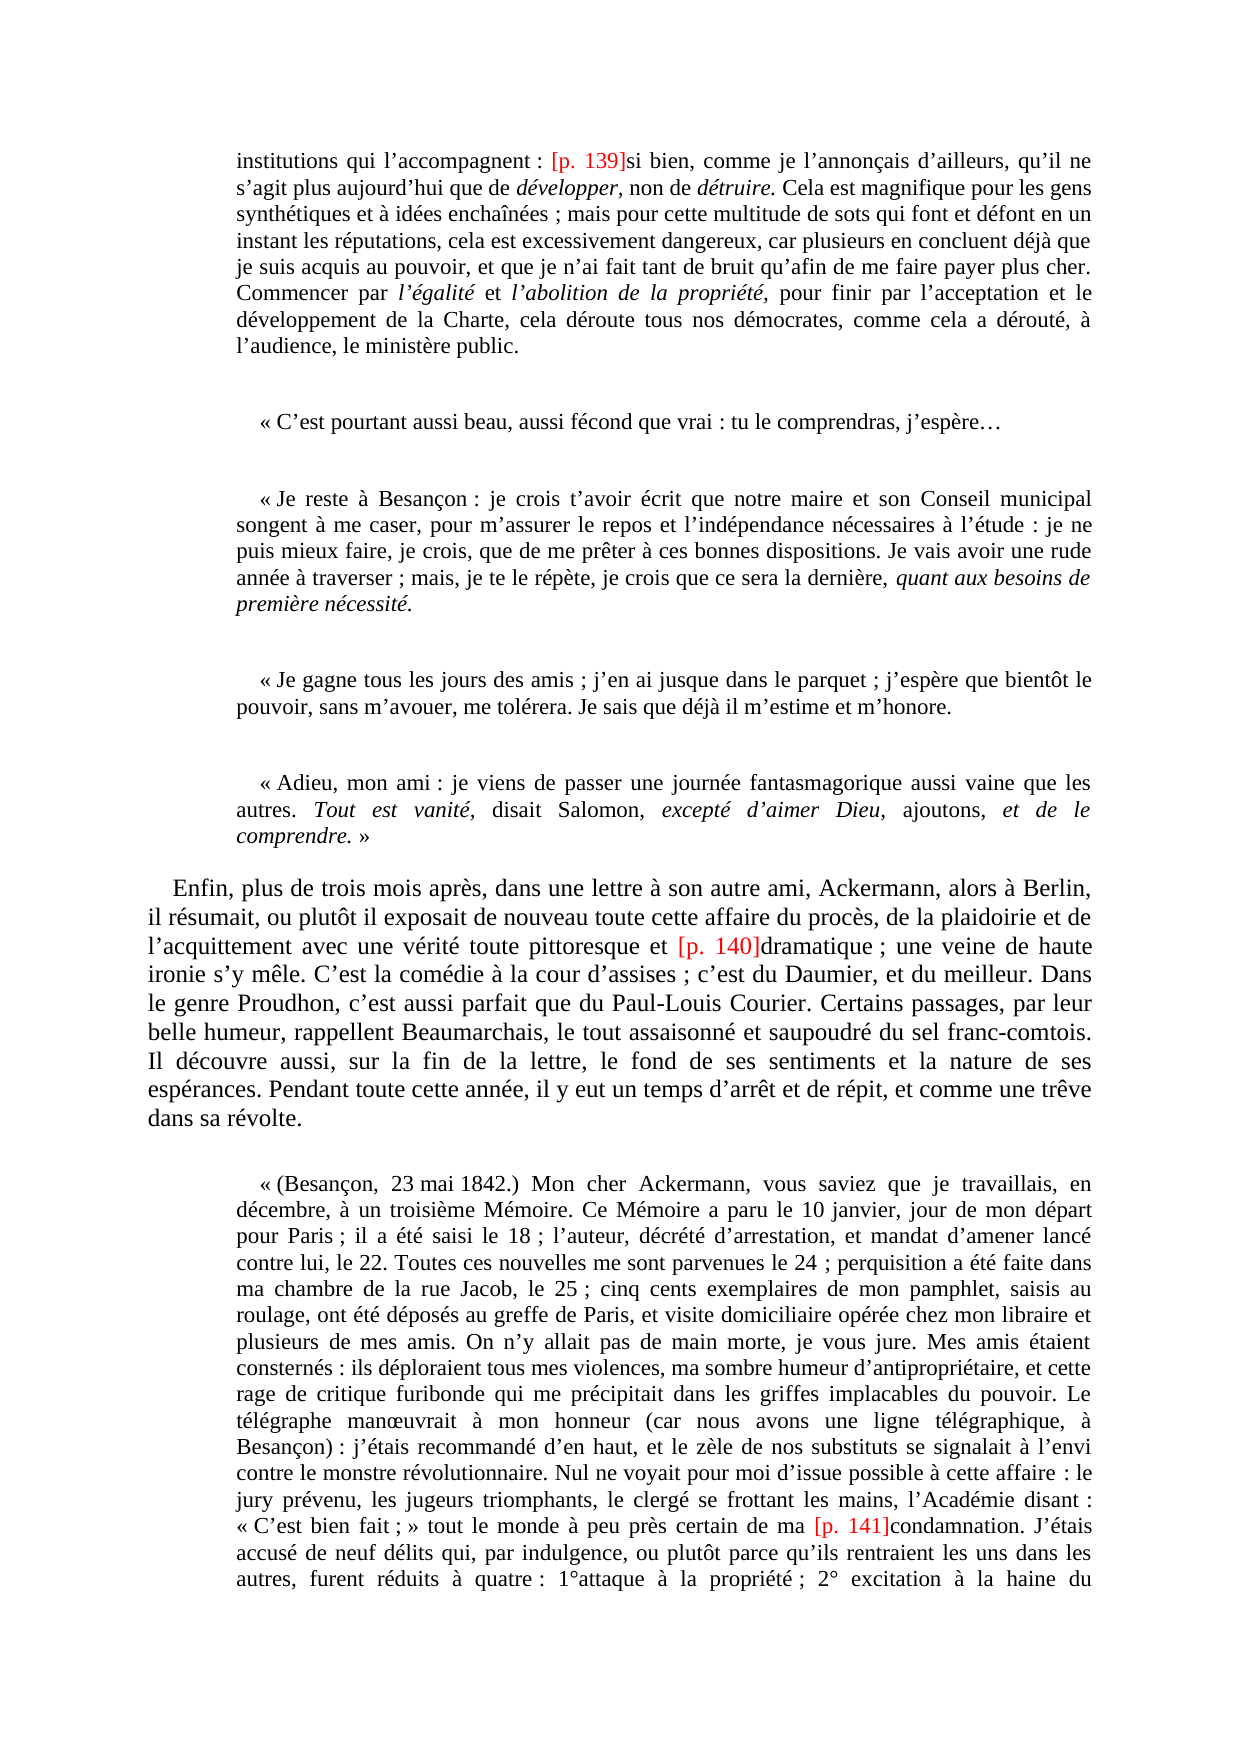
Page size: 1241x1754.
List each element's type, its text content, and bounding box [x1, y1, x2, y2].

text « C’est pourtant aussi beau, aussi fécond que vrai : tu le comprendras, j’espère… [236, 408, 1093, 435]
text « Je reste à Besançon : je crois t’avoir écrit que notre maire et son Conseil municipal songent à me caser, pour m’assurer le repos et l’indépendance nécessaires à l’étude : je ne puis mieux faire, je crois, que de me prêter à ces bonnes dispositions. Je vais avoir une rude année à traverser ; mais, je te le répète, je crois que ce sera la dernière, quant aux besoins de première nécessité. [236, 485, 1093, 617]
text Enfin, plus de trois mois après, dans une lettre à son autre ami, Ackermann, alors à Berlin, il résumait, ou plutôt il exposait de nouveau toute cette affaire du procès, de la plaidoirie et de l’acquittement avec une vérité toute pittoresque et [p. 140]dramatique ; une veine de haute ironie s’y mêle. C’est la comédie à la cour d’assises ; c’est du Daumier, et du meilleur. Dans le genre Proudhon, c’est aussi parfait que du Paul-Louis Courier. Certains passages, par leur belle humeur, rappellent Beaumarchais, le tout assaisonné et saupoudré du sel franc-comtois. Il découvre aussi, sur la fin de la lettre, le fond de ses sentiments et la nature de ses espérances. Pendant toute cette année, il y eut un temps d’arrêt et de répit, et comme une trêve dans sa révolte. [148, 873, 1093, 1132]
text « Je gagne tous les jours des amis ; j’en ai jusque dans le parquet ; j’espère que bientôt le pouvoir, sans m’avouer, me tolérera. Je sais que déjà il m’estime et m’honore. [236, 667, 1093, 719]
text institutions qui l’accompagnent : [p. 139]si bien, comme je l’annonçais d’ailleurs, qu’il ne s’agit plus aujourd’hui que de développer, non de détruire. Cela est magnifique pour les gens synthétiques et à idées enchaînées ; mais pour cette multitude de sots qui font et défont en un instant les réputations, cela est excessivement dangereux, car plusieurs en concluent déjà que je suis acquis au pouvoir, et que je n’ai fait tant de bruit qu’afin de me faire payer plus cher. Commencer par l’égalité et l’abolition de la propriété, pour finir par l’acceptation et le développement de la Charte, cela déroute tous nos démocrates, comme cela a dérouté, à l’audience, le ministère public. [236, 148, 1093, 358]
text « (Besançon, 23 mai 1842.) Mon cher Ackermann, vous saviez que je travaillais, en décembre, à un troisième Mémoire. Ce Mémoire a paru le 10 janvier, jour de mon départ pour Paris ; il a été saisi le 18 ; l’auteur, décrété d’arrestation, et mandat d’amener lancé contre lui, le 22. Toutes ces nouvelles me sont parvenues le 24 ; perquisition a été faite dans ma chambre de la rue Jacob, le 25 ; cinq cents exemplaires de mon pamphlet, saisis au roulage, ont été déposés au greffe de Paris, et visite domiciliaire opérée chez mon libraire et plusieurs de mes amis. On n’y allait pas de main morte, je vous jure. Mes amis étaient consternés : ils déploraient tous mes violences, ma sombre humeur d’antipropriétaire, et cette rage de critique furibonde qui me précipitait dans les griffes implacables du pouvoir. Le télégraphe manœuvrait à mon honneur (car nous avons une ligne télégraphique, à Besançon) : j’étais recommandé d’en haut, et le zèle de nos substituts se signalait à l’envi contre le monstre révolutionnaire. Nul ne voyait pour moi d’issue possible à cette affaire : le jury prévenu, les jugeurs triomphants, le clergé se frottant les mains, l’Académie disant : « C’est bien fait ; » tout le monde à peu près certain de ma [p. 141]condamnation. J’étais accusé de neuf délits qui, par indulgence, ou plutôt parce qu’ils rentraient les uns dans les autres, furent réduits à quatre : 1°attaque à la propriété ; 2° excitation à la haine du [236, 1169, 1093, 1591]
text « Adieu, mon ami : je viens de passer une journée fantasmagorique aussi vaine que les autres. Tout est vanité, disait Salomon, excepté d’aimer Dieu, ajoutons, et de le comprendre. » [236, 769, 1093, 848]
